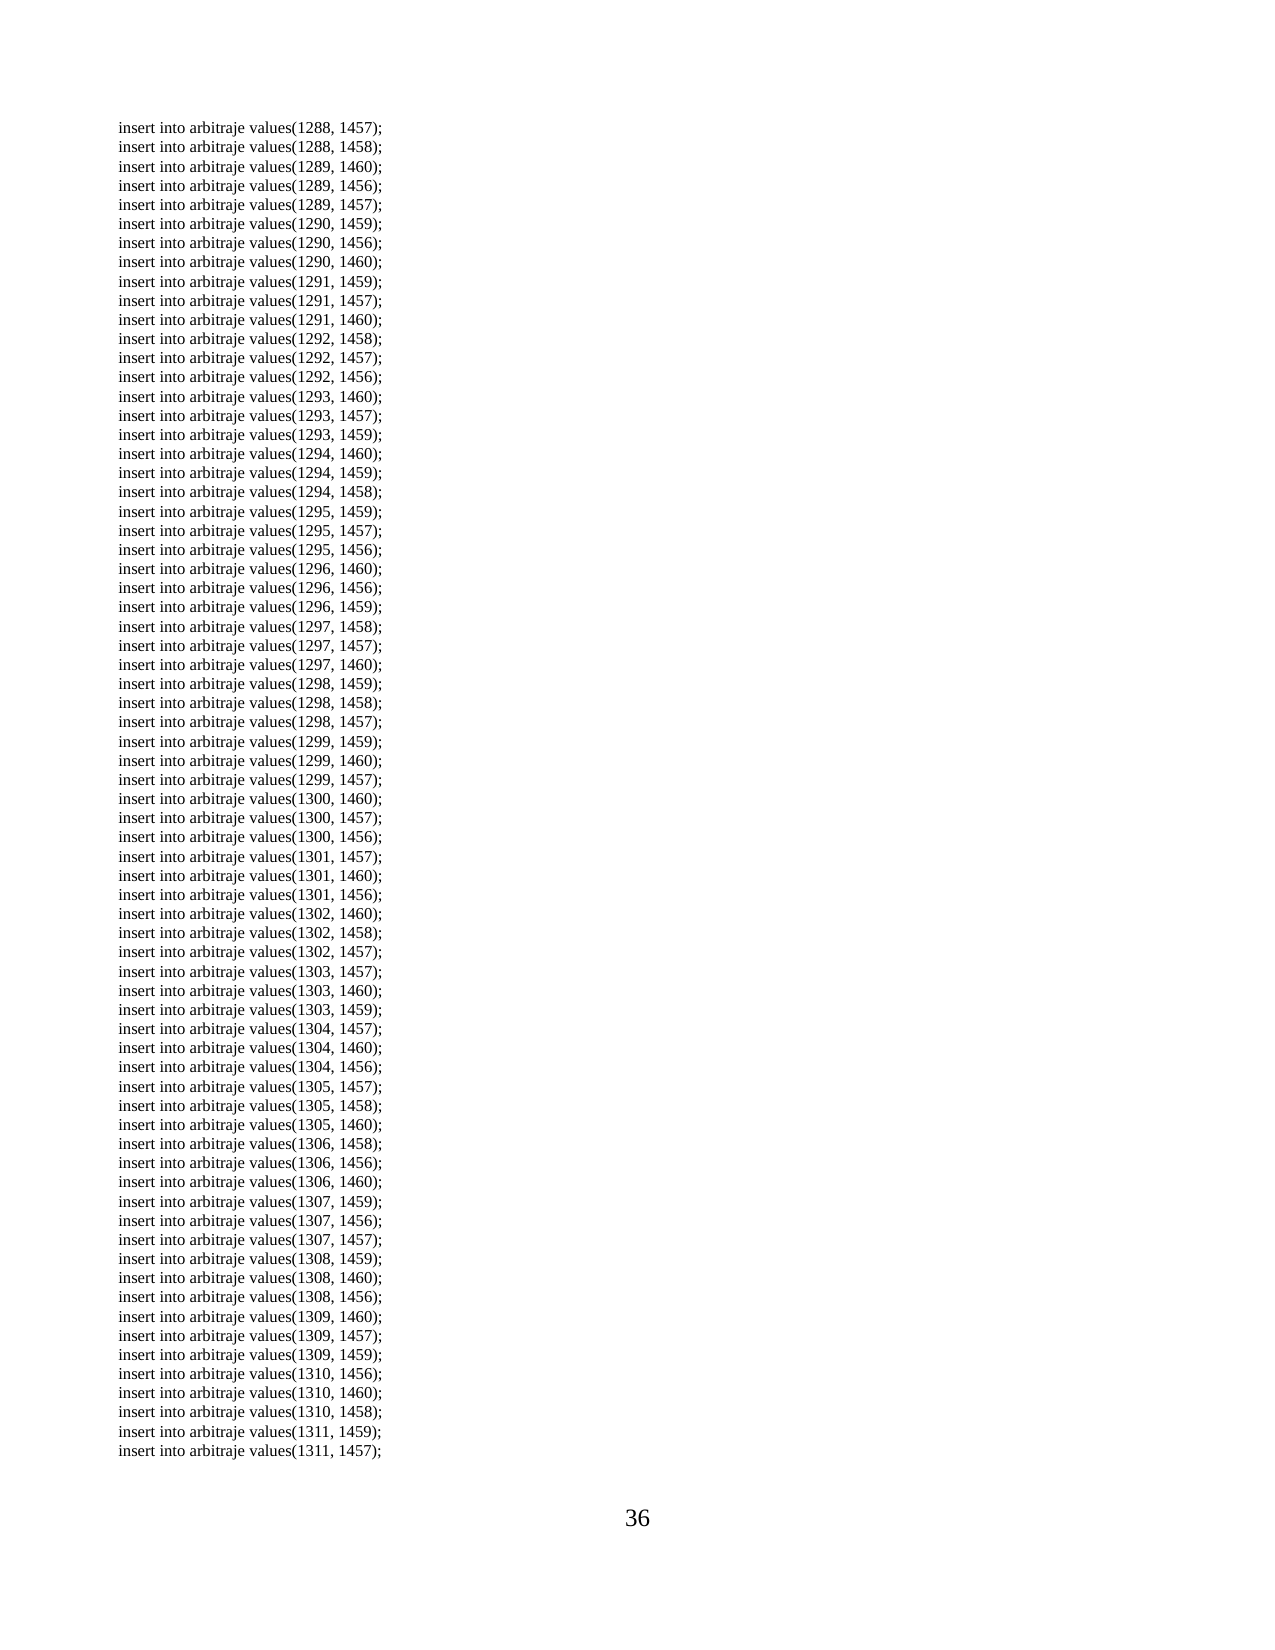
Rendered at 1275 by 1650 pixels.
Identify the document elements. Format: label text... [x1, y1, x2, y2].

text insert into arbitraje values(1302, 1458); [118, 923, 1157, 942]
text insert into arbitraje values(1299, 1460); [118, 751, 1157, 770]
text insert into arbitraje values(1295, 1456); [118, 540, 1157, 559]
text insert into arbitraje values(1306, 1458); [118, 1134, 1157, 1153]
text insert into arbitraje values(1306, 1456); [118, 1153, 1157, 1172]
text insert into arbitraje values(1305, 1457); [118, 1076, 1157, 1096]
text insert into arbitraje values(1292, 1458); [118, 329, 1157, 348]
text insert into arbitraje values(1299, 1459); [118, 731, 1157, 751]
text insert into arbitraje values(1296, 1460); [118, 559, 1157, 578]
text insert into arbitraje values(1288, 1458); [118, 137, 1157, 156]
text insert into arbitraje values(1296, 1459); [118, 597, 1157, 616]
text insert into arbitraje values(1298, 1457); [118, 712, 1157, 731]
text insert into arbitraje values(1307, 1456); [118, 1211, 1157, 1230]
text insert into arbitraje values(1289, 1456); [118, 176, 1157, 195]
text insert into arbitraje values(1310, 1456); [118, 1364, 1157, 1383]
text insert into arbitraje values(1301, 1457); [118, 846, 1157, 866]
text insert into arbitraje values(1305, 1460); [118, 1115, 1157, 1134]
text insert into arbitraje values(1297, 1457); [118, 636, 1157, 655]
text insert into arbitraje values(1291, 1460); [118, 310, 1157, 329]
text insert into arbitraje values(1293, 1457); [118, 406, 1157, 425]
text insert into arbitraje values(1294, 1459); [118, 463, 1157, 482]
text insert into arbitraje values(1305, 1458); [118, 1096, 1157, 1115]
text insert into arbitraje values(1295, 1459); [118, 501, 1157, 521]
text insert into arbitraje values(1308, 1456); [118, 1287, 1157, 1306]
text insert into arbitraje values(1290, 1460); [118, 252, 1157, 271]
text insert into arbitraje values(1290, 1459); [118, 214, 1157, 233]
text insert into arbitraje values(1293, 1460); [118, 386, 1157, 406]
text insert into arbitraje values(1300, 1456); [118, 827, 1157, 846]
text insert into arbitraje values(1294, 1458); [118, 482, 1157, 501]
text insert into arbitraje values(1302, 1457); [118, 942, 1157, 961]
text insert into arbitraje values(1308, 1459); [118, 1249, 1157, 1268]
text insert into arbitraje values(1288, 1457); [118, 118, 1157, 137]
text insert into arbitraje values(1307, 1459); [118, 1191, 1157, 1211]
text insert into arbitraje values(1306, 1460); [118, 1172, 1157, 1191]
text insert into arbitraje values(1292, 1456); [118, 367, 1157, 386]
text insert into arbitraje values(1298, 1458); [118, 693, 1157, 712]
text insert into arbitraje values(1300, 1460); [118, 789, 1157, 808]
text insert into arbitraje values(1289, 1457); [118, 195, 1157, 214]
text insert into arbitraje values(1295, 1457); [118, 521, 1157, 540]
text insert into arbitraje values(1301, 1456); [118, 885, 1157, 904]
text insert into arbitraje values(1307, 1457); [118, 1230, 1157, 1249]
text insert into arbitraje values(1293, 1459); [118, 425, 1157, 444]
text insert into arbitraje values(1309, 1459); [118, 1345, 1157, 1364]
text insert into arbitraje values(1302, 1460); [118, 904, 1157, 923]
text insert into arbitraje values(1309, 1460); [118, 1306, 1157, 1326]
text insert into arbitraje values(1304, 1460); [118, 1038, 1157, 1057]
text insert into arbitraje values(1294, 1460); [118, 444, 1157, 463]
text insert into arbitraje values(1298, 1459); [118, 674, 1157, 693]
text insert into arbitraje values(1303, 1459); [118, 1000, 1157, 1019]
text insert into arbitraje values(1303, 1457); [118, 961, 1157, 981]
text insert into arbitraje values(1296, 1456); [118, 578, 1157, 597]
text insert into arbitraje values(1308, 1460); [118, 1268, 1157, 1287]
text insert into arbitraje values(1311, 1459); [118, 1421, 1157, 1441]
text insert into arbitraje values(1297, 1460); [118, 655, 1157, 674]
text insert into arbitraje values(1310, 1460); [118, 1383, 1157, 1402]
text insert into arbitraje values(1301, 1460); [118, 866, 1157, 885]
text insert into arbitraje values(1299, 1457); [118, 770, 1157, 789]
text insert into arbitraje values(1292, 1457); [118, 348, 1157, 367]
text insert into arbitraje values(1303, 1460); [118, 981, 1157, 1000]
text insert into arbitraje values(1304, 1457); [118, 1019, 1157, 1038]
text insert into arbitraje values(1290, 1456); [118, 233, 1157, 252]
text insert into arbitraje values(1291, 1459); [118, 271, 1157, 291]
text insert into arbitraje values(1297, 1458); [118, 616, 1157, 636]
text insert into arbitraje values(1291, 1457); [118, 291, 1157, 310]
text insert into arbitraje values(1304, 1456); [118, 1057, 1157, 1076]
text insert into arbitraje values(1300, 1457); [118, 808, 1157, 827]
text insert into arbitraje values(1311, 1457); [118, 1441, 1157, 1460]
text insert into arbitraje values(1309, 1457); [118, 1326, 1157, 1345]
text insert into arbitraje values(1289, 1460); [118, 156, 1157, 176]
text insert into arbitraje values(1310, 1458); [118, 1402, 1157, 1421]
